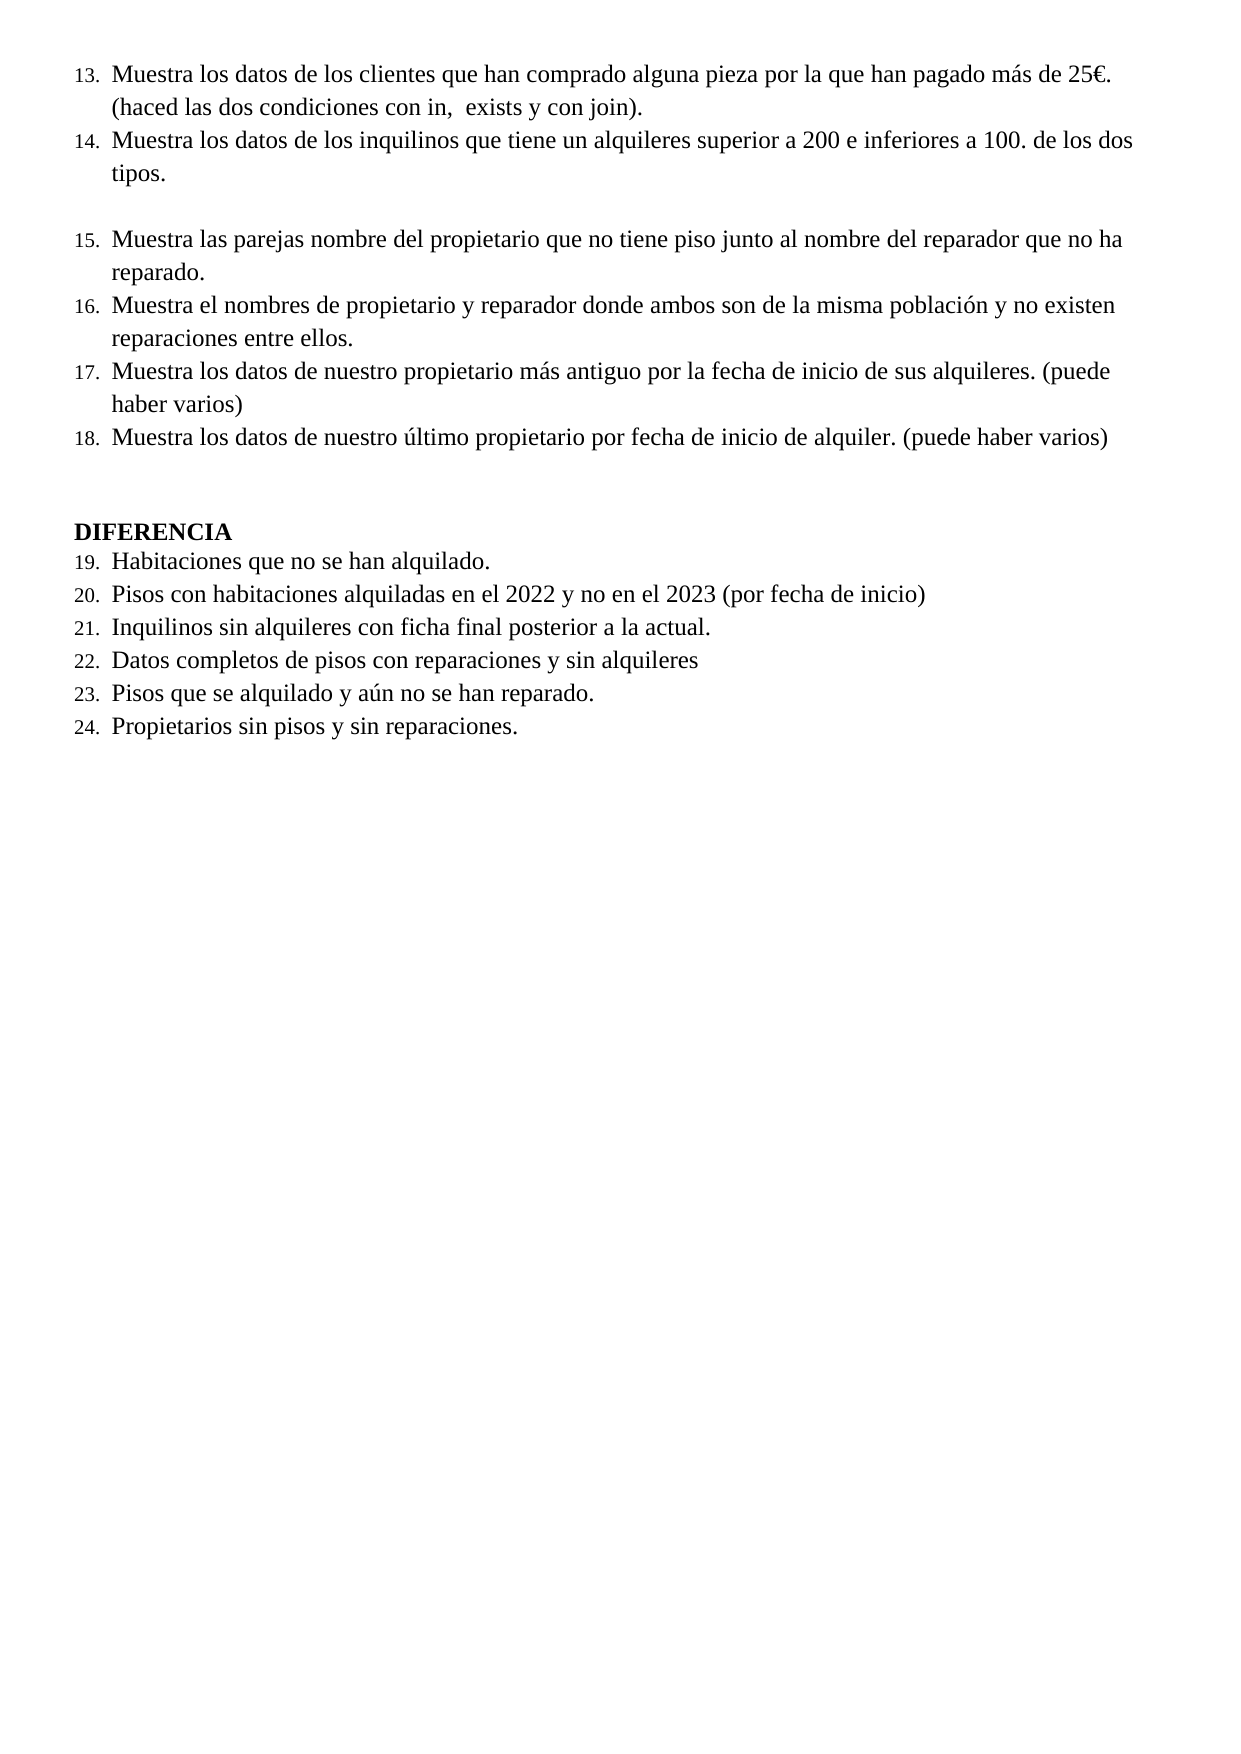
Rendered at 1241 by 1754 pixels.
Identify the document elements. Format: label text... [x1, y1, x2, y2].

list Muestra las parejas nombre del propietario que no tiene piso junto al nombre del reparador que no ha reparado. [74, 224, 1167, 286]
list Muestra el nombres de propietario y reparador donde ambos son de la misma población y no existen reparaciones entre ellos. [74, 290, 1167, 352]
list DIFERENCIA [74, 517, 1167, 546]
list Datos completos de pisos con reparaciones y sin alquileres [74, 645, 1167, 674]
list Muestra los datos de los clientes que han comprado alguna pieza por la que han pagado más de 25€. (haced las dos condiciones con in, exists y con join). [74, 59, 1167, 121]
list Habitaciones que no se han alquilado. [74, 546, 1167, 575]
list Pisos que se alquilado y aún no se han reparado. [74, 678, 1167, 707]
list Propietarios sin pisos y sin reparaciones. [74, 711, 1167, 740]
list Pisos con habitaciones alquiladas en el 2022 y no en el 2023 (por fecha de inicio) [74, 579, 1167, 608]
list Muestra los datos de nuestro propietario más antiguo por la fecha de inicio de sus alquileres. (puede haber varios) [74, 356, 1167, 418]
list Muestra los datos de nuestro último propietario por fecha de inicio de alquiler. (puede haber varios) [74, 422, 1167, 451]
list Inquilinos sin alquileres con ficha final posterior a la actual. [74, 612, 1167, 641]
list Muestra los datos de los inquilinos que tiene un alquileres superior a 200 e inferiores a 100. de los dos tipos. [74, 125, 1167, 187]
